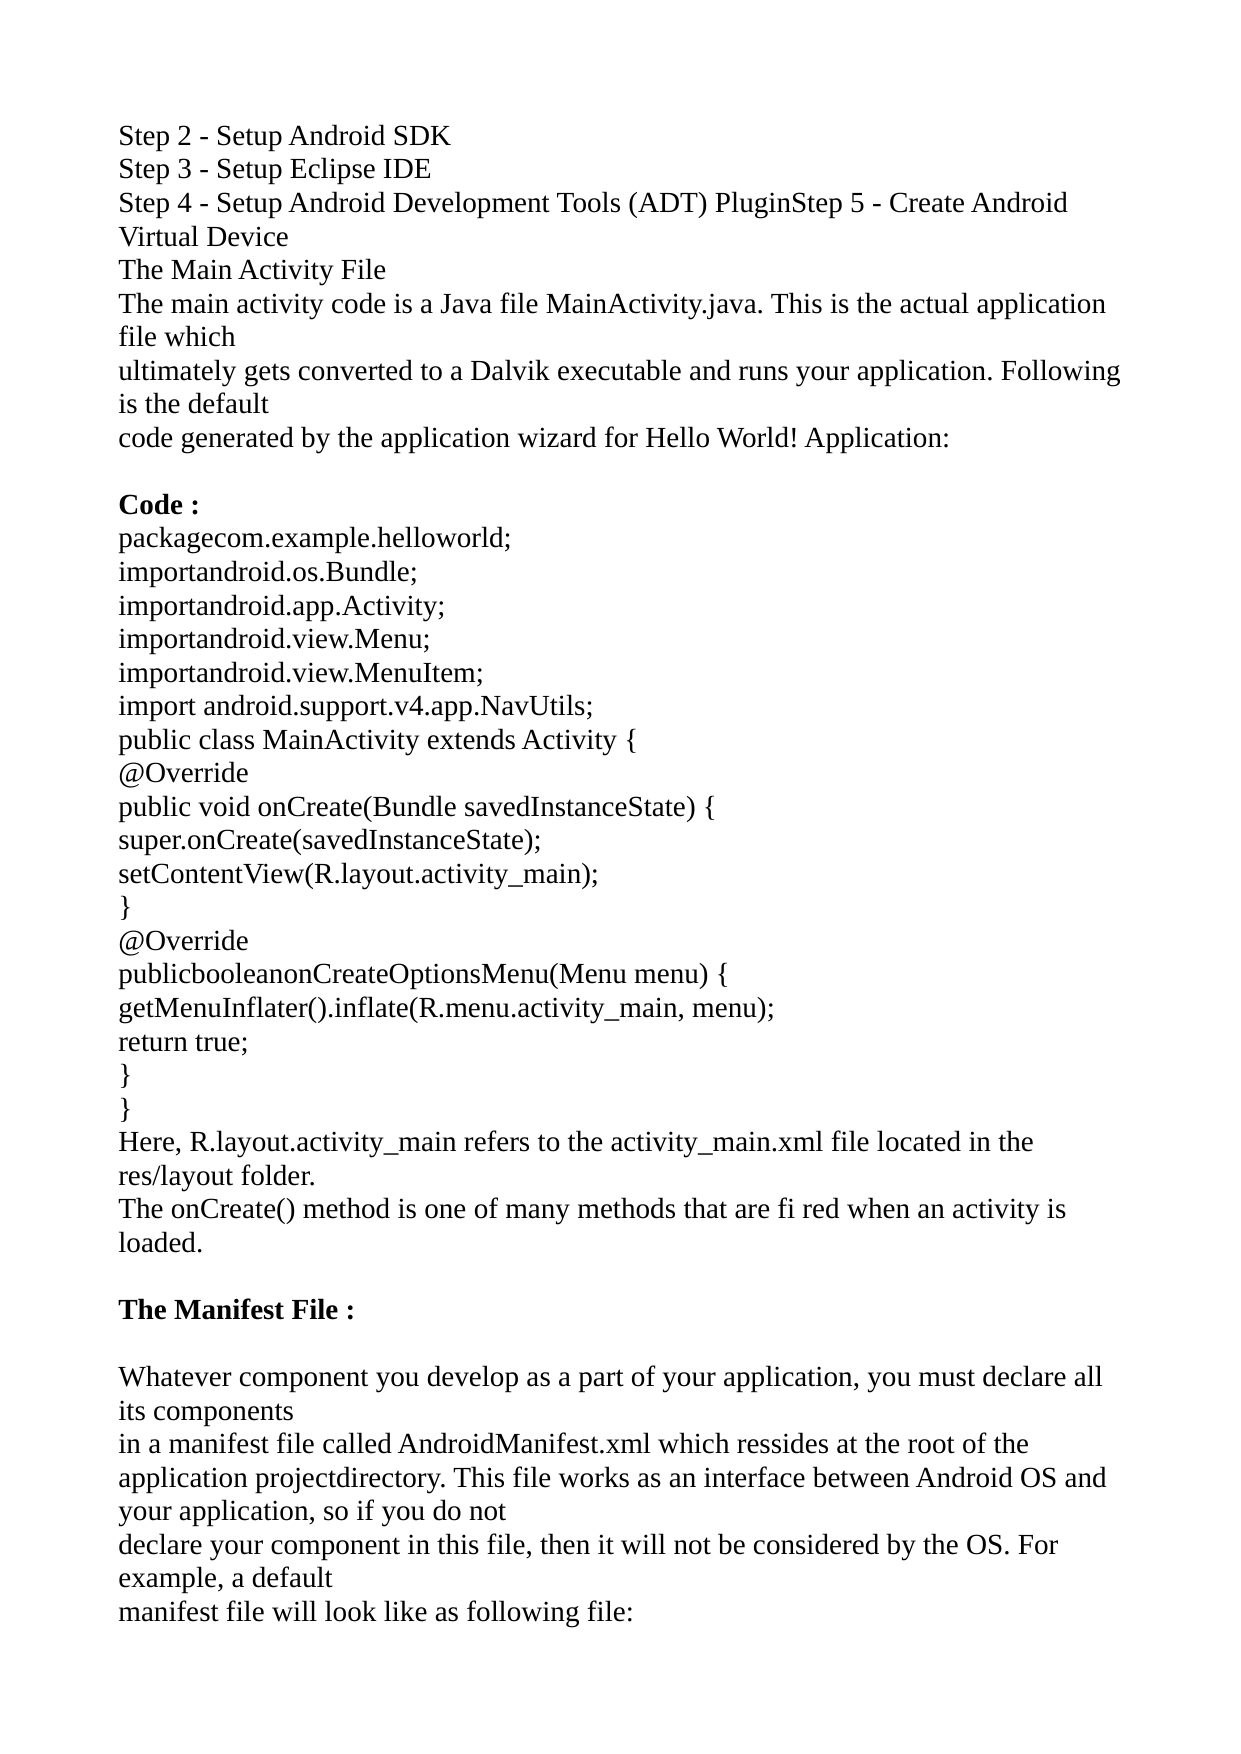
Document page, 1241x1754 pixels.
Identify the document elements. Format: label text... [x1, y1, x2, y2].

text public class MainActivity extends Activity { [118, 722, 1122, 755]
text The Manifest File : [118, 1292, 1122, 1359]
text public void onCreate(Bundle savedInstanceState) { [118, 789, 1122, 822]
text setContentView(R.layout.activity_main); [118, 856, 1122, 889]
text @Override [118, 923, 1122, 957]
text The onCreate() method is one of many methods that are fi red when an activity is loaded. [118, 1191, 1122, 1258]
text importandroid.os.Bundle; [118, 554, 1122, 588]
text @Override [118, 755, 1122, 789]
text importandroid.view.Menu; [118, 621, 1122, 655]
text The main activity code is a Java file MainActivity.java. This is the actual application file which [118, 286, 1122, 353]
text super.onCreate(savedInstanceState); [118, 822, 1122, 856]
text ultimately gets converted to a Dalvik executable and runs your application. Following is the default [118, 353, 1122, 420]
text publicbooleanonCreateOptionsMenu(Menu menu) { [118, 957, 1122, 990]
text code generated by the application wizard for Hello World! Application: [118, 420, 1122, 453]
text importandroid.view.MenuItem; [118, 655, 1122, 688]
text in a manifest file called AndroidManifest.xml which ressides at the root of the application projectdirectory. This file works as an interface between Android OS and your application, so if you do not [118, 1426, 1122, 1527]
text manifest file will look like as following file: [118, 1594, 1122, 1627]
text declare your component in this file, then it will not be considered by the OS. For example, a default [118, 1527, 1122, 1594]
text getMenuInflater().inflate(R.menu.activity_main, menu); [118, 990, 1122, 1024]
text import android.support.v4.app.NavUtils; [118, 688, 1122, 722]
text Step 2 - Setup Android SDK [118, 118, 1122, 152]
text importandroid.app.Activity; [118, 588, 1122, 621]
text The Main Activity File [118, 252, 1122, 286]
text return true; [118, 1024, 1122, 1057]
text Here, R.layout.activity_main refers to the activity_main.xml file located in the res/layout folder. [118, 1124, 1122, 1191]
text Step 4 - Setup Android Development Tools (ADT) PluginStep 5 - Create Android Virtual Device [118, 185, 1122, 252]
text Code : [118, 487, 1122, 521]
text packagecom.example.helloworld; [118, 521, 1122, 554]
text } [118, 889, 1122, 923]
text Whatever component you develop as a part of your application, you must declare all its components [118, 1359, 1122, 1426]
text Step 3 - Setup Eclipse IDE [118, 152, 1122, 185]
text } [118, 1057, 1122, 1091]
text } [118, 1091, 1122, 1124]
